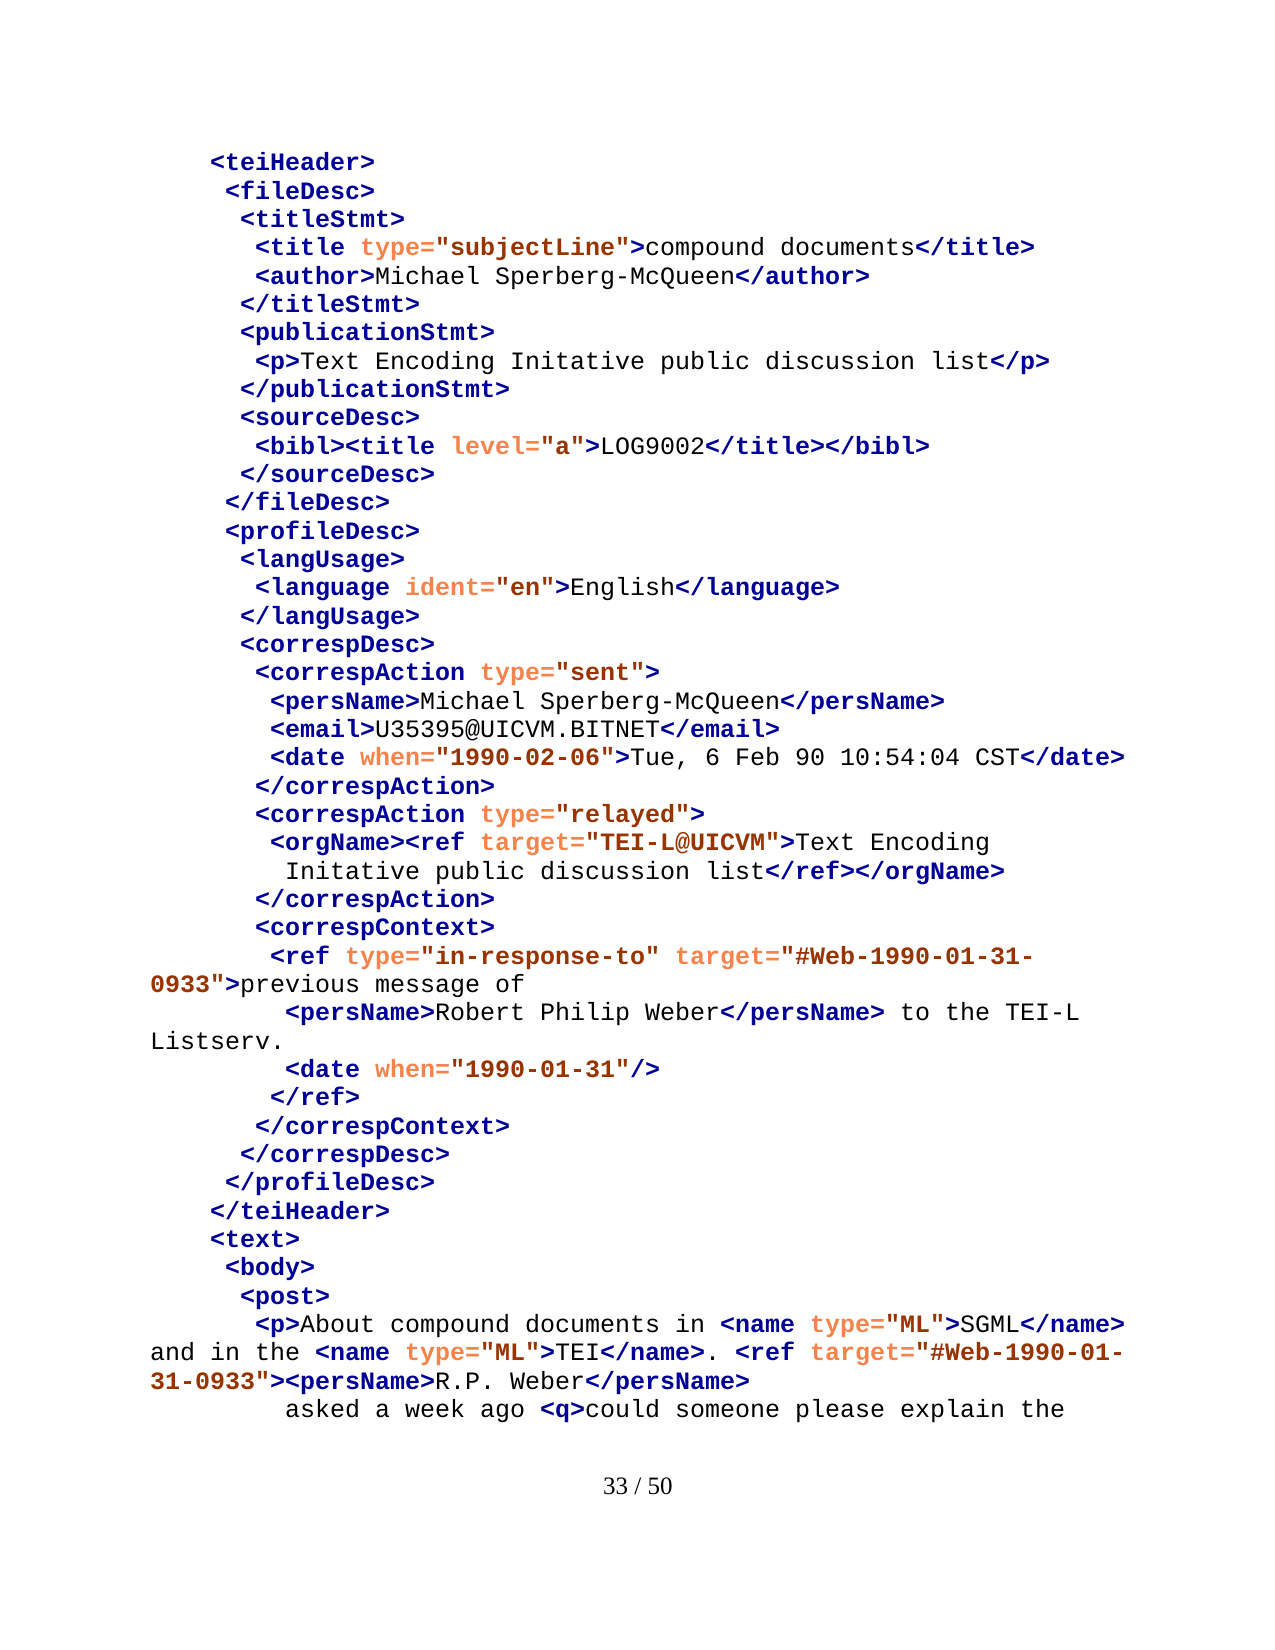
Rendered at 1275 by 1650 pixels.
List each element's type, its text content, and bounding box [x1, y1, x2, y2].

text <teiHeader> <fileDesc> <titleStmt> <title type="subjectLine">compound documents</title> <author>Michael Sperberg-McQueen</author> </titleStmt> <publicationStmt> <p>Text Encoding Initative public discussion list</p> </publicationStmt> <sourceDesc> <bibl><title level="a">LOG9002</title></bibl> </sourceDesc> </fileDesc> <profileDesc> <langUsage> <language ident="en">English</language> </langUsage> <correspDesc> <correspAction type="sent"> <persName>Michael Sperberg-McQueen</persName> <email>U35395@UICVM.BITNET</email> <date when="1990-02-06">Tue, 6 Feb 90 10:54:04 CST</date> </correspAction> <correspAction type="relayed"> <orgName><ref target="TEI-L@UICVM">Text Encoding Initative public discussion list</ref></orgName> </correspAction> <correspContext> <ref type="in-response-to" target="#Web-1990-01-31-0933">previous message of <persName>Robert Philip Weber</persName> to the TEI-L Listserv. <date when="1990-01-31"/> </ref> </correspContext> </correspDesc> </profileDesc> </teiHeader> <text> <body> <post> <p>About compound documents in <name type="ML">SGML</name> and in the <name type="ML">TEI</name>. <ref target="#Web-1990-01-31-0933"><persName>R.P. Weber</persName> asked a week ago <q>could someone please explain the [150, 150, 1125, 1425]
